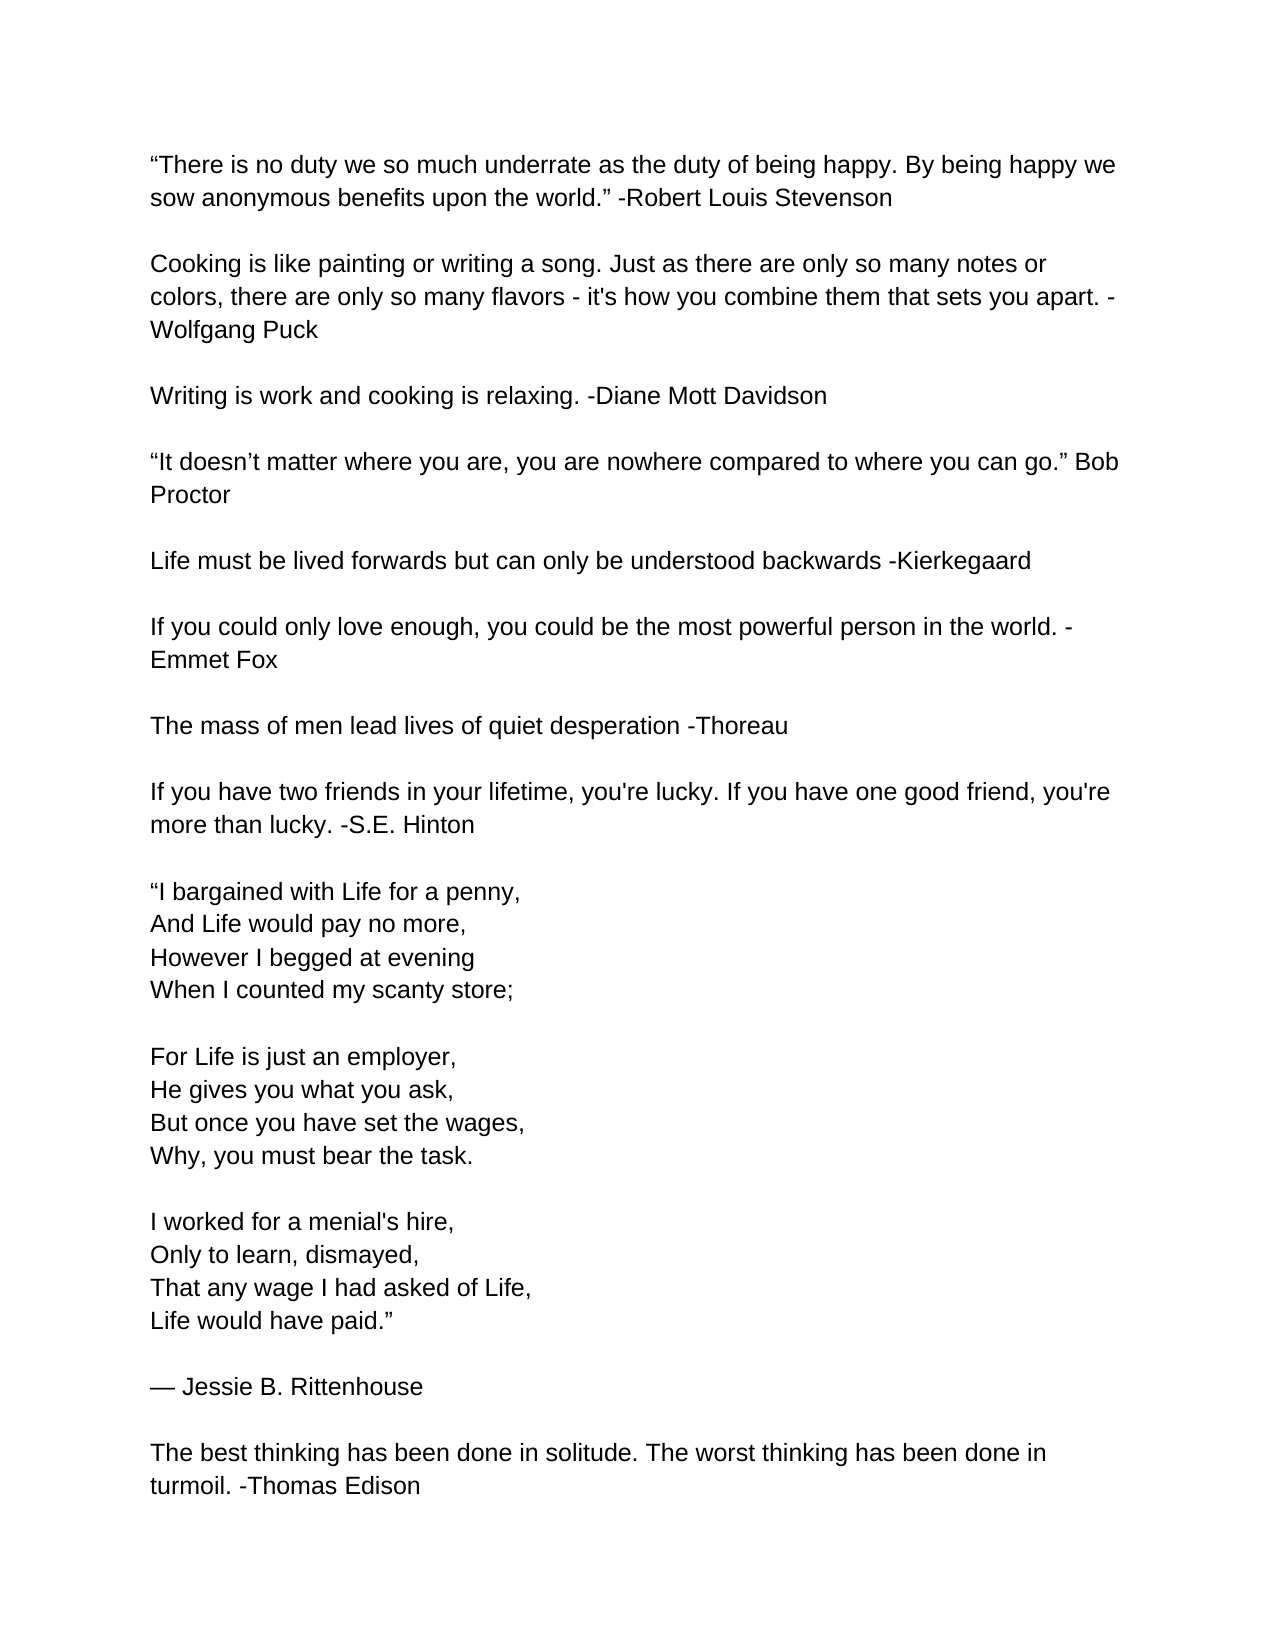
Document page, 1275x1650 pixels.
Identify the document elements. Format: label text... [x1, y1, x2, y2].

text Why, you must bear the task. [150, 1141, 1125, 1169]
text Life would have paid.” [150, 1306, 1125, 1334]
text Only to learn, dismayed, [150, 1240, 1125, 1268]
text I worked for a menial's hire, [150, 1207, 1125, 1235]
text But once you have set the wages, [150, 1108, 1125, 1136]
text He gives you what you ask, [150, 1074, 1125, 1103]
text If you have two friends in your lifetime, you're lucky. If you have one good friend, you're more than lucky. -S.E. Hinton [150, 777, 1125, 839]
text For Life is just an employer, [150, 1042, 1125, 1070]
text Life must be lived forwards but can only be understood backwards -Kierkegaard [150, 546, 1125, 575]
text When I counted my scanty store; [150, 976, 1125, 1004]
text “I bargained with Life for a penny, [150, 876, 1125, 905]
text The best thinking has been done in solitude. The worst thinking has been done in turmoil. -Thomas Edison [150, 1438, 1125, 1499]
text ― Jessie B. Rittenhouse [150, 1372, 1125, 1401]
text Writing is work and cooking is relaxing. -Diane Mott Davidson [150, 381, 1125, 410]
text And Life would pay no more, [150, 909, 1125, 938]
text “It doesn’t matter where you are, you are nowhere compared to where you can go.” Bob Proctor [150, 447, 1125, 509]
text “There is no duty we so much underrate as the duty of being happy. By being happy we sow anonymous benefits upon the world.” -Robert Louis Stevenson [150, 150, 1125, 212]
text Cooking is like painting or writing a song. Just as there are only so many notes or colors, there are only so many flavors - it's how you combine them that sets you apart. -Wolfgang Puck [150, 249, 1125, 344]
text The mass of men lead lives of quiet desperation -Thoreau [150, 711, 1125, 740]
text However I begged at evening [150, 942, 1125, 971]
text If you could only love enough, you could be the most powerful person in the world. -Emmet Fox [150, 612, 1125, 674]
text That any wage I had asked of Life, [150, 1273, 1125, 1301]
